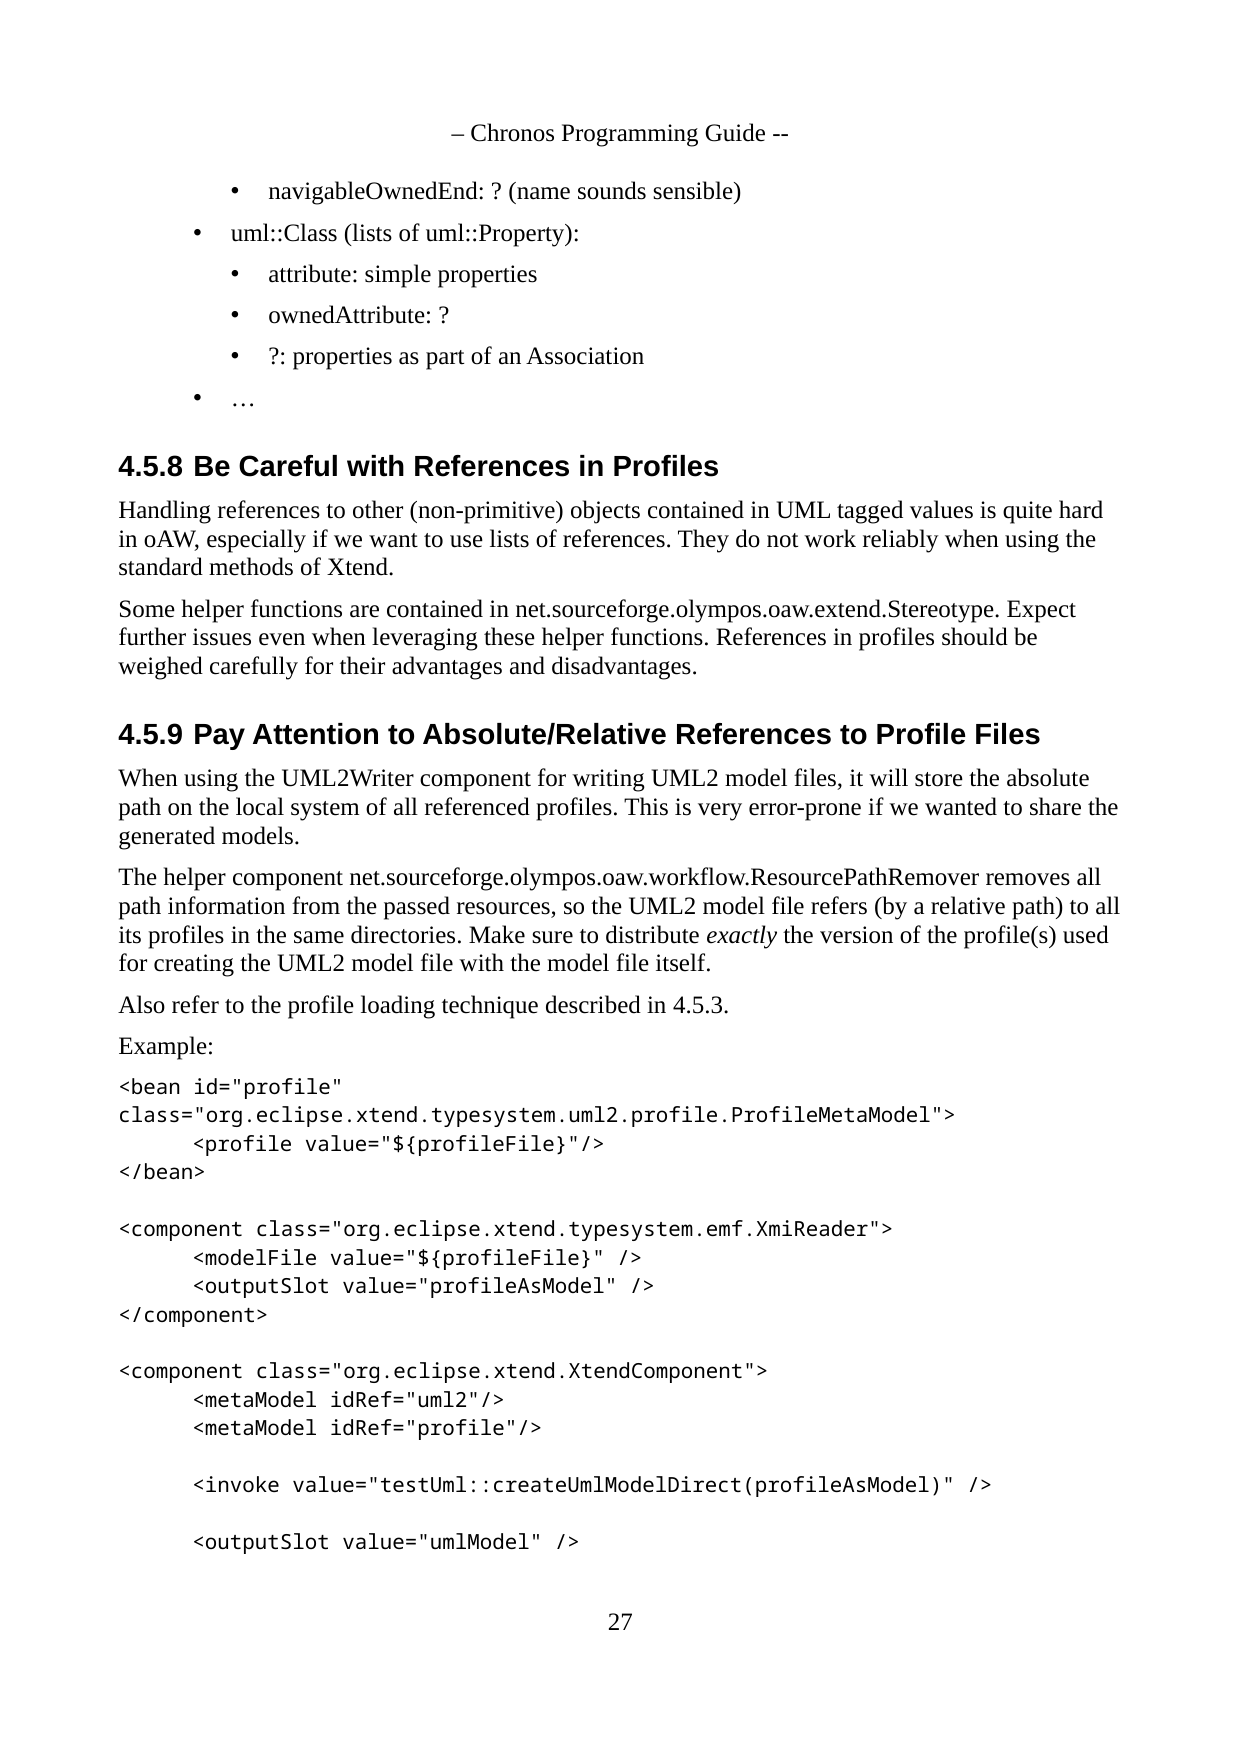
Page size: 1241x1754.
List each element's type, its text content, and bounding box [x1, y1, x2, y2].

text Handling references to other (non-primitive) objects contained in UML tagged values is quite hard in oAW, especially if we want to use lists of references. They do not work reliably when using the standard methods of Xtend. [118, 495, 1122, 581]
text </bean> [118, 1157, 1122, 1186]
text <metaModel idRef="profile"/> [118, 1413, 1122, 1442]
text The helper component net.sourceforge.olympos.oaw.workflow.ResourcePathRemover removes all path information from the passed resources, so the UML2 model file refers (by a relative path) to all its profiles in the same directories. Make sure to distribute exactly the version of the profile(s) used for creating the UML2 model file with the model file itself. [118, 862, 1122, 977]
text Example: [118, 1031, 1122, 1060]
text When using the UML2Writer component for writing UML2 model files, it will store the absolute path on the local system of all referenced profiles. This is very error-prone if we wanted to share the generated models. [118, 763, 1122, 850]
text Also refer to the profile loading technique described in 4.5.3. [118, 990, 1122, 1018]
list ?: properties as part of an Association [231, 341, 1122, 370]
text <metaModel idRef="uml2"/> [118, 1385, 1122, 1413]
text <profile value="${profileFile}"/> [118, 1129, 1122, 1157]
list … [193, 383, 1122, 411]
text <outputSlot value="umlModel" /> [118, 1527, 1122, 1556]
list attribute: simple properties [231, 259, 1122, 288]
text </component> [118, 1300, 1122, 1328]
text <invoke value="testUml::createUmlModelDirect(profileAsModel)" /> [118, 1470, 1122, 1499]
text <outputSlot value="profileAsModel" /> [118, 1271, 1122, 1300]
list uml::Class (lists of uml::Property): [193, 218, 1122, 246]
list ownedAttribute: ? [231, 300, 1122, 329]
text <component class="org.eclipse.xtend.XtendComponent"> [118, 1357, 1122, 1385]
text Some helper functions are contained in net.sourceforge.olympos.oaw.extend.Stereotype. Expect further issues even when leveraging these helper functions. References in profiles should be weighed carefully for their advantages and disadvantages. [118, 594, 1122, 680]
text <component class="org.eclipse.xtend.typesystem.emf.XmiReader"> [118, 1214, 1122, 1243]
list navigableOwnedEnd: ? (name sounds sensible) [231, 176, 1122, 205]
subtitle Be Careful with References in Profiles [118, 449, 1122, 482]
text <bean id="profile" class="org.eclipse.xtend.typesystem.uml2.profile.ProfileMetaModel"> [118, 1072, 1122, 1129]
text <modelFile value="${profileFile}" /> [118, 1243, 1122, 1271]
subtitle Pay Attention to Absolute/Relative References to Profile Files [118, 717, 1122, 751]
